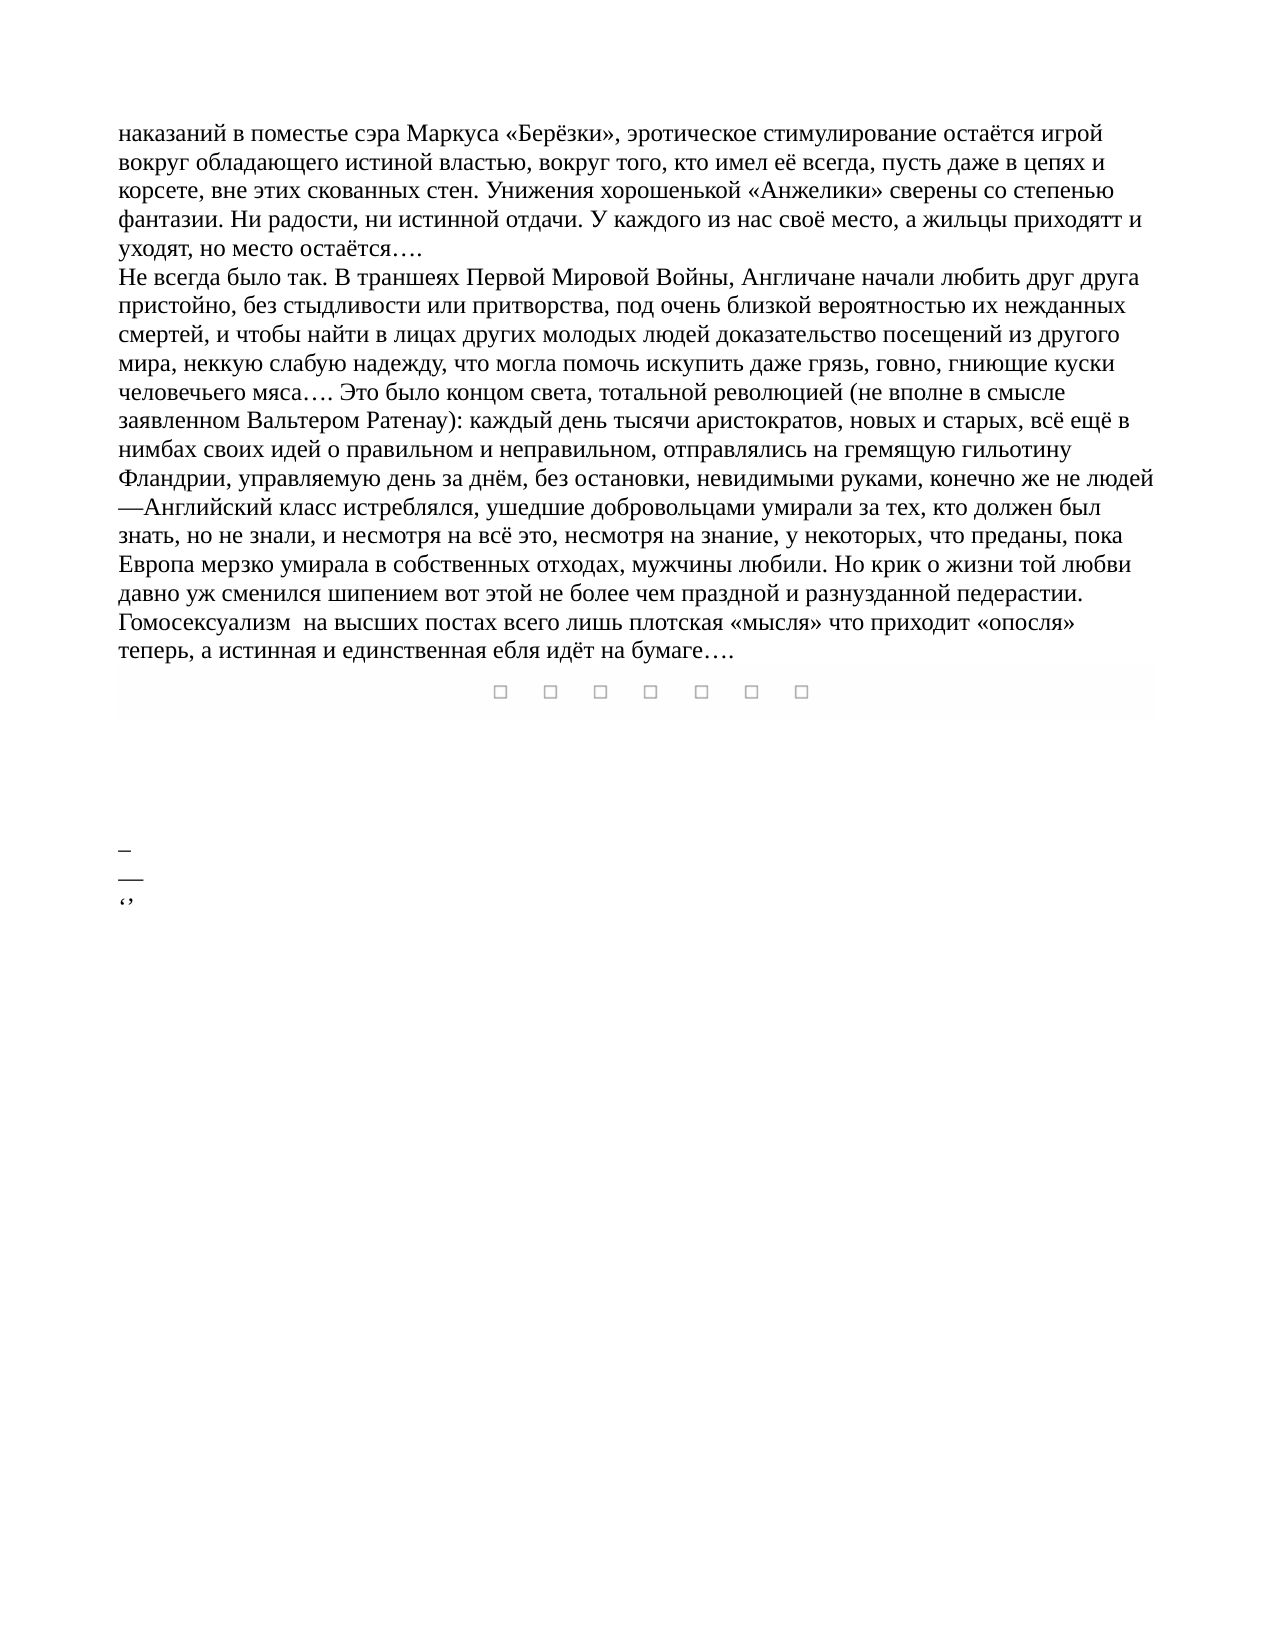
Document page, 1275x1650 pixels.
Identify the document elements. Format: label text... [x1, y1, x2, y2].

text ‘’ [118, 892, 1157, 921]
text Не всегда было так. В траншеях Первой Мировой Войны, Англичане начали любить друг друга пристойно, без стыдливости или притворства, под очень близкой вероятностью их нежданных смертей, и чтобы найти в лицах других молодых людей доказательство посещений из другого мира, неккую слабую надежду, что могла помочь искупить даже грязь, говно, гниющие куски человечьего мяса…. Это было концом света, тотальной революцией (не вполне в смысле заявленном Вальтером Ратенау): каждый день тысячи аристократов, новых и старых, всё ещё в нимбах своих идей о правильном и неправильном, отправлялись на гремящую гильотину Фландрии, управляемую день за днём, без остановки, невидимыми руками, конечно же не людей—Английский класс истреблялся, ушедшие добровольцами умирали за тех, кто должен был знать, но не знали, и несмотря на всё это, несмотря на знание, у некоторых, что преданы, пока Европа мерзко умирала в собственных отходах, мужчины любили. Но крик о жизни той любви давно уж сменился шипением вот этой не более чем праздной и разнузданной педерастии. Гомосексуализм на высших постах всего лишь плотская «мысля» что приходит «опосля» теперь, а истинная и единственная ебля идёт на бумаге…. [118, 262, 1157, 664]
picture [118, 664, 1157, 720]
text — [118, 863, 1157, 892]
text – [118, 834, 1157, 863]
text наказаний в поместье сэра Маркуса «Берёзки», эротическое стимулирование остаётся игрой вокруг обладающего истиной властью, вокруг того, кто имел её всегда, пусть даже в цепях и корсете, вне этих скованных стен. Унижения хорошенькой «Анжелики» сверены со степенью фантазии. Ни радости, ни истинной отдачи. У каждого из нас своё место, а жильцы приходятт и уходят, но место остаётся…. [118, 118, 1157, 262]
